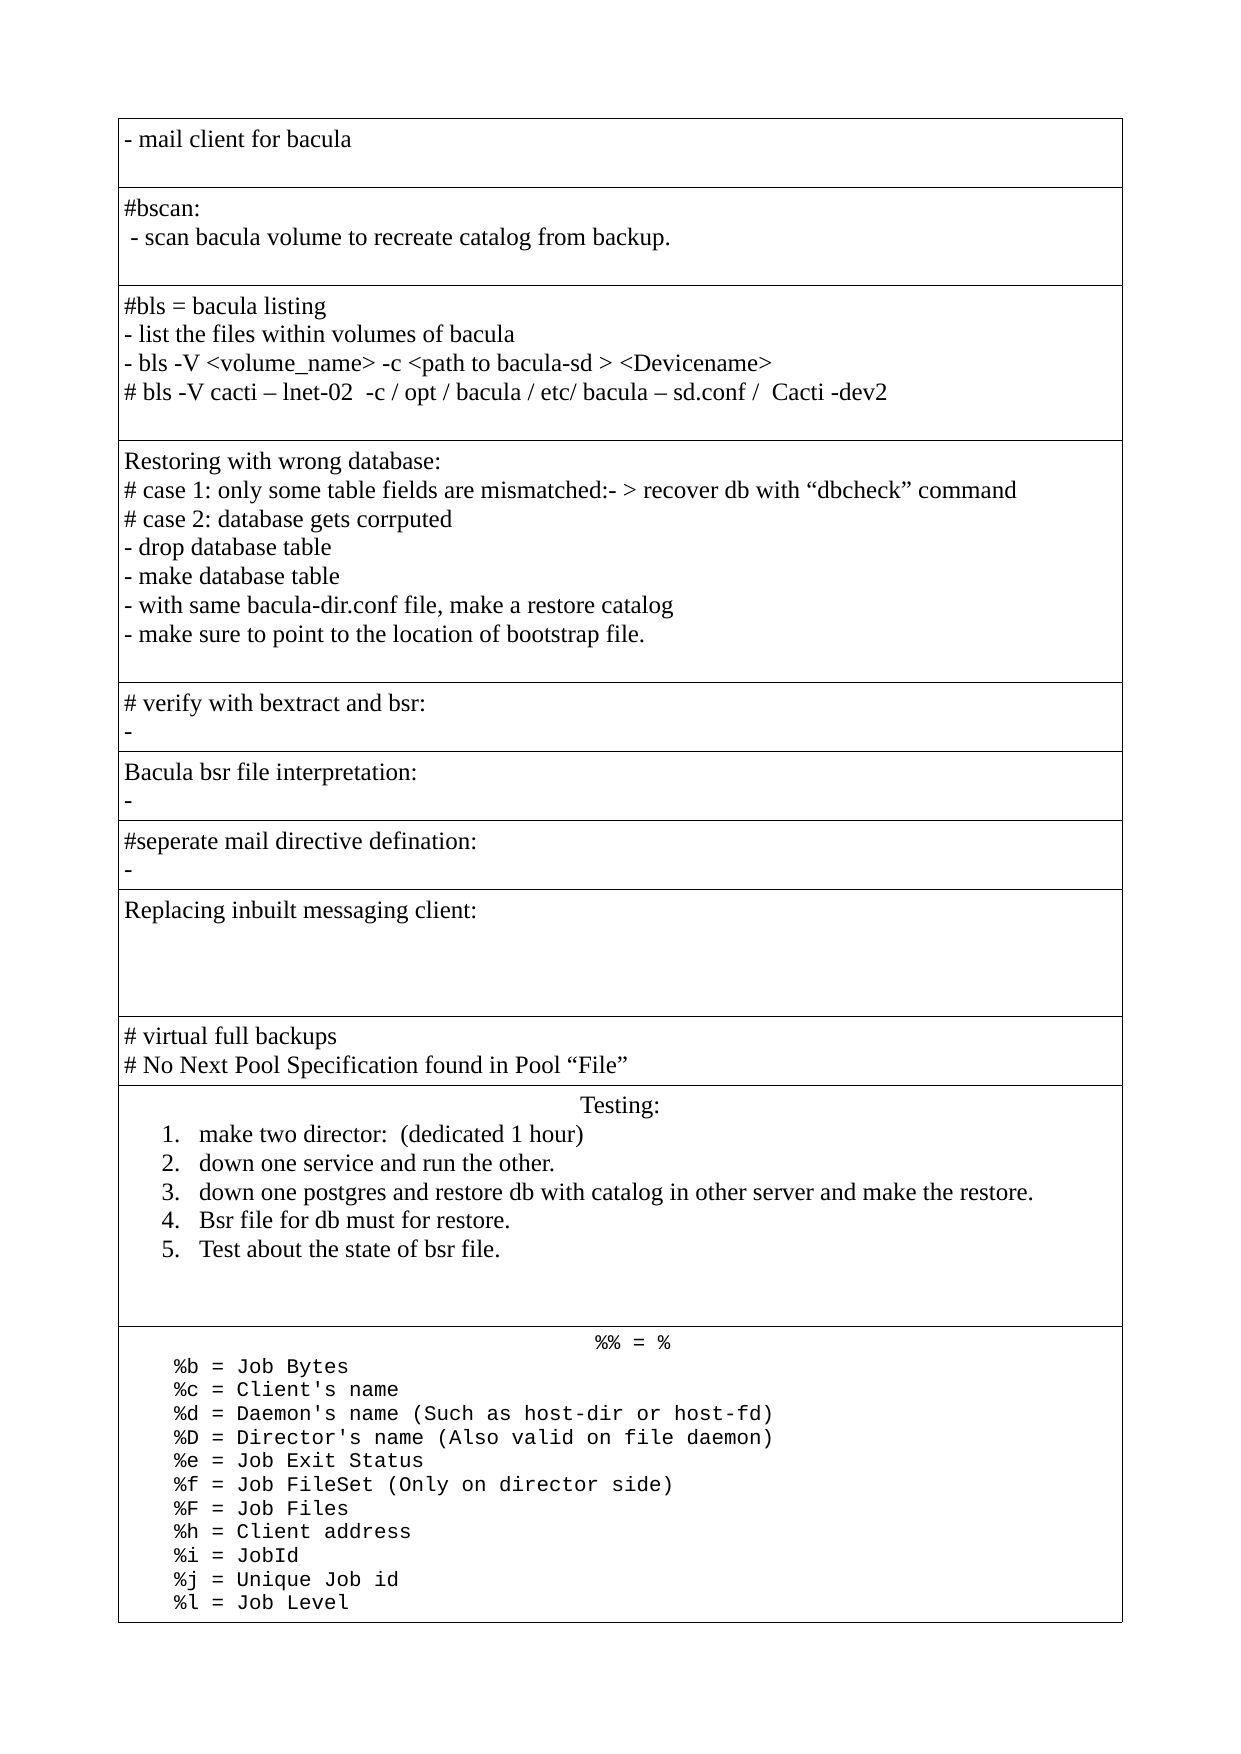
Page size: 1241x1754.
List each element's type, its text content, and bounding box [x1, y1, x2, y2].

table_cell - mail client for bacula [119, 119, 1122, 187]
table_cell Replacing inbuilt messaging client: [119, 890, 1122, 1016]
table_cell #seperate mail directive defination: - [119, 821, 1122, 889]
table_cell Restoring with wrong database: # case 1: only some table fields are mismatched:- > recover db with “dbcheck” command # case 2: database gets corrputed - drop database table - make database table - with same bacula-dir.conf file, make a restore catalog - make sure to point to the location of bootstrap file. [119, 441, 1122, 682]
table_cell #bscan: - scan bacula volume to recreate catalog from backup. [119, 188, 1122, 285]
table_cell # virtual full backups # No Next Pool Specification found in Pool “File” [119, 1017, 1122, 1085]
table_cell Testing: make two director: (dedicated 1 hour) down one service and run the other. down one postgres and restore db with catalog in other server and make the restore. Bsr file for db must for restore. Test about the state of bsr file. [119, 1086, 1122, 1326]
table_cell %% = % %b = Job Bytes %c = Client's name %d = Daemon's name (Such as host-dir or host-fd) %D = Director's name (Also valid on file daemon) %e = Job Exit Status %f = Job FileSet (Only on director side) %F = Job Files %h = Client address %i = JobId %j = Unique Job id %l = Job Level [119, 1327, 1122, 1622]
table_cell # verify with bextract and bsr: - [119, 683, 1122, 751]
table_cell Bacula bsr file interpretation: - [119, 752, 1122, 820]
table_cell #bls = bacula listing - list the files within volumes of bacula - bls -V <volume_name> -c <path to bacula-sd > <Devicename> # bls -V cacti – lnet-02 -c / opt / bacula / etc/ bacula – sd.conf / Cacti -dev2 [119, 286, 1122, 440]
